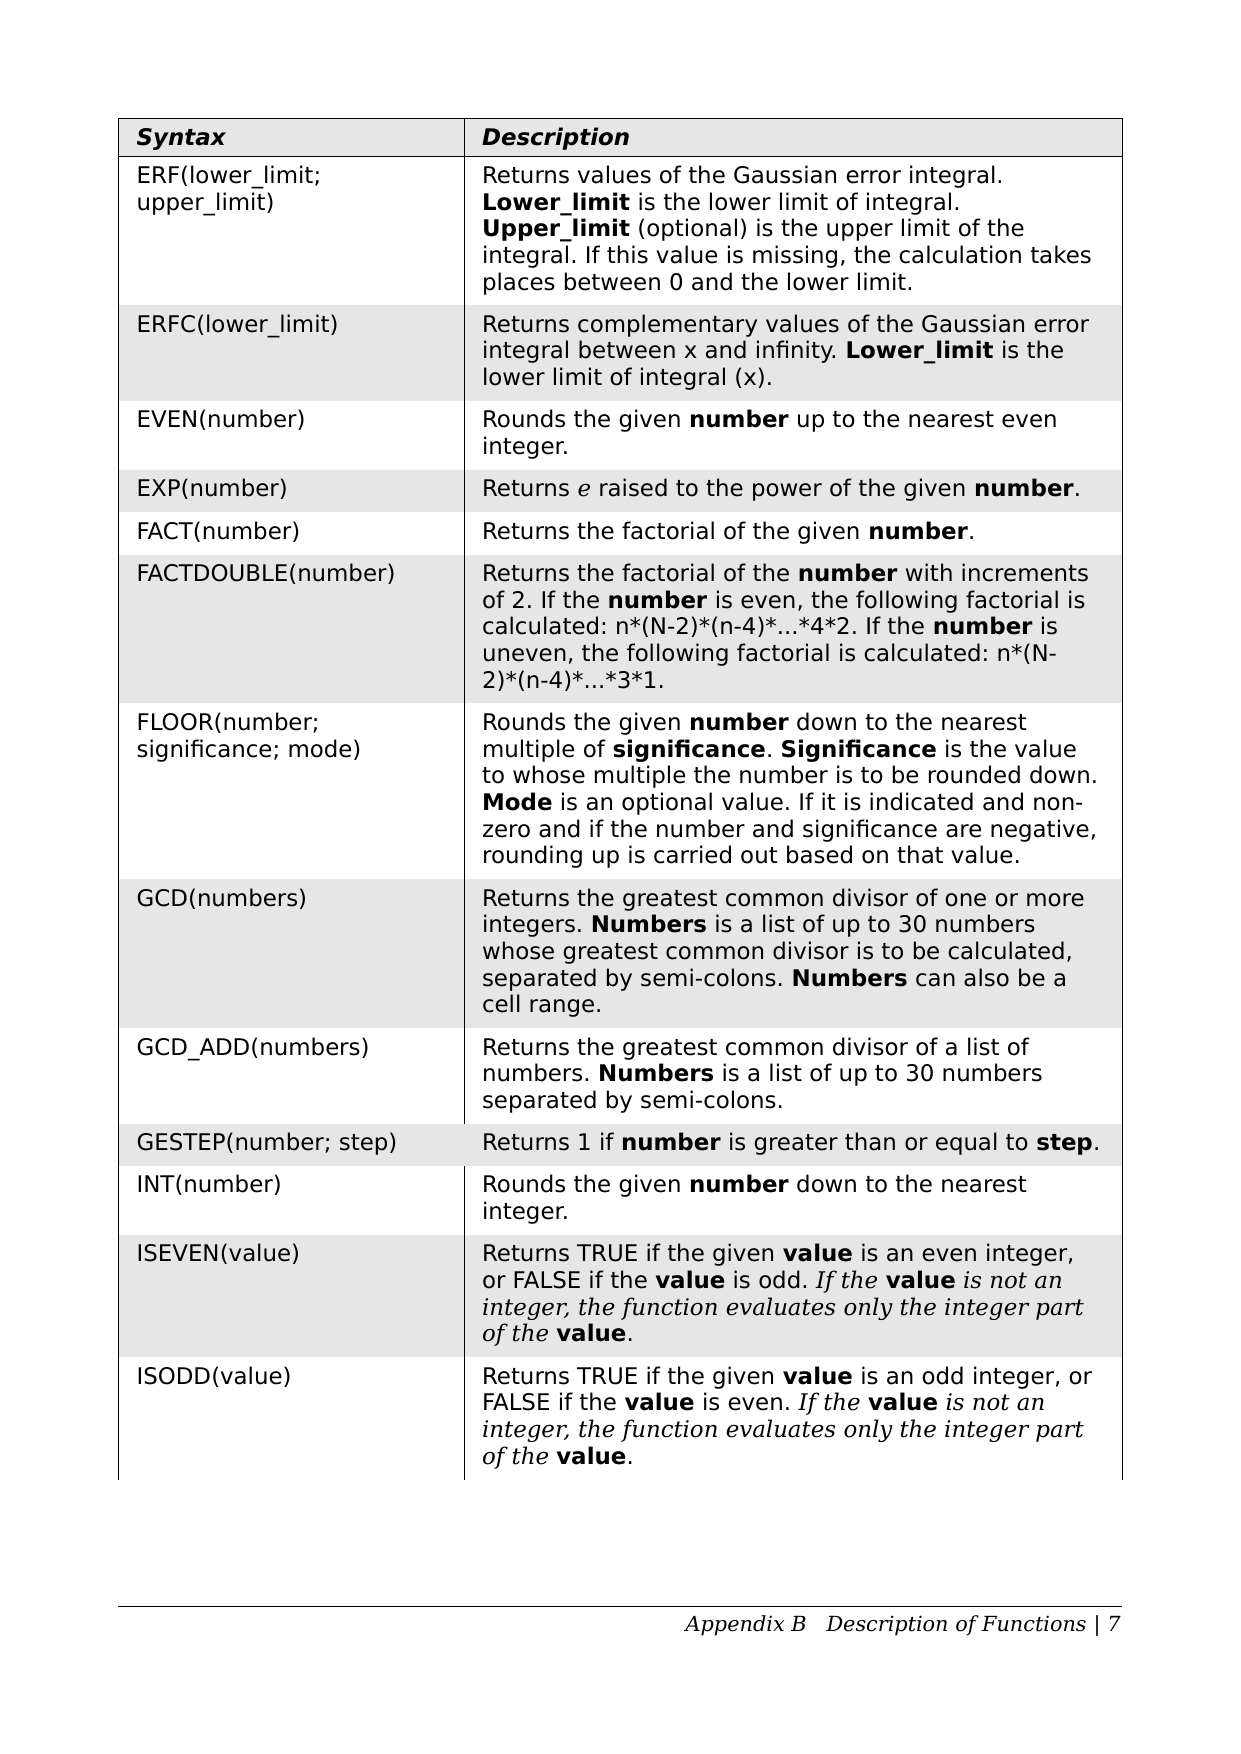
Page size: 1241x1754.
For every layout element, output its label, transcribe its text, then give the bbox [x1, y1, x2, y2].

table_cell GCD_ADD(numbers) [119, 1028, 464, 1124]
table_cell Returns TRUE if the given value is an odd integer, or FALSE if the value is even. If the value is not an integer, the function evaluates only the integer part of the value. [465, 1357, 1122, 1479]
table_cell ISODD(value) [119, 1357, 464, 1479]
table_cell FACTDOUBLE(number) [119, 555, 464, 703]
table_cell ISEVEN(value) [119, 1235, 464, 1357]
table_cell GESTEP(number; step) [119, 1124, 464, 1166]
table_cell Returns the greatest common divisor of a list of numbers. Numbers is a list of up to 30 numbers separated by semi-colons. [465, 1028, 1122, 1124]
table_cell Returns the greatest common divisor of one or more integers. Numbers is a list of up to 30 numbers whose greatest common divisor is to be calculated, separated by semi-colons. Numbers can also be a cell range. [465, 879, 1122, 1028]
table_cell FACT(number) [119, 512, 464, 554]
table_cell Returns the factorial of the given number. [465, 512, 1122, 554]
table_cell Returns complementary values of the Gaussian error integral between x and infinity. Lower_limit is the lower limit of integral (x). [465, 305, 1122, 401]
table_cell ERFC(lower_limit) [119, 305, 464, 401]
table_cell Returns values of the Gaussian error integral. Lower_limit is the lower limit of integral. Upper_limit (optional) is the upper limit of the integral. If this value is missing, the calculation takes places between 0 and the lower limit. [465, 157, 1122, 305]
table_cell Rounds the given number down to the nearest integer. [465, 1166, 1122, 1235]
table_cell EVEN(number) [119, 401, 464, 470]
table_cell Rounds the given number down to the nearest multiple of significance. Significance is the value to whose multiple the number is to be rounded down. Mode is an optional value. If it is indicated and non-zero and if the number and significance are negative, rounding up is carried out based on that value. [465, 704, 1122, 879]
table_cell Returns the factorial of the number with increments of 2. If the number is even, the following factorial is calculated: n*(N-2)*(n-4)*...*4*2. If the number is uneven, the following factorial is calculated: n*(N-2)*(n-4)*...*3*1. [465, 555, 1122, 703]
table_cell EXP(number) [119, 470, 464, 512]
table_cell FLOOR(number; significance; mode) [119, 704, 464, 879]
table_cell Returns e raised to the power of the given number. [465, 470, 1122, 512]
table_cell ERF(lower_limit; upper_limit) [119, 157, 464, 305]
table_header Description [465, 119, 1122, 156]
table_header Syntax [119, 119, 464, 156]
table_cell GCD(numbers) [119, 879, 464, 1028]
table_cell Returns 1 if number is greater than or equal to step. [464, 1124, 1122, 1166]
table_cell Rounds the given number up to the nearest even integer. [465, 401, 1122, 470]
table_cell Returns TRUE if the given value is an even integer, or FALSE if the value is odd. If the value is not an integer, the function evaluates only the integer part of the value. [465, 1235, 1122, 1357]
table_cell INT(number) [119, 1166, 464, 1235]
